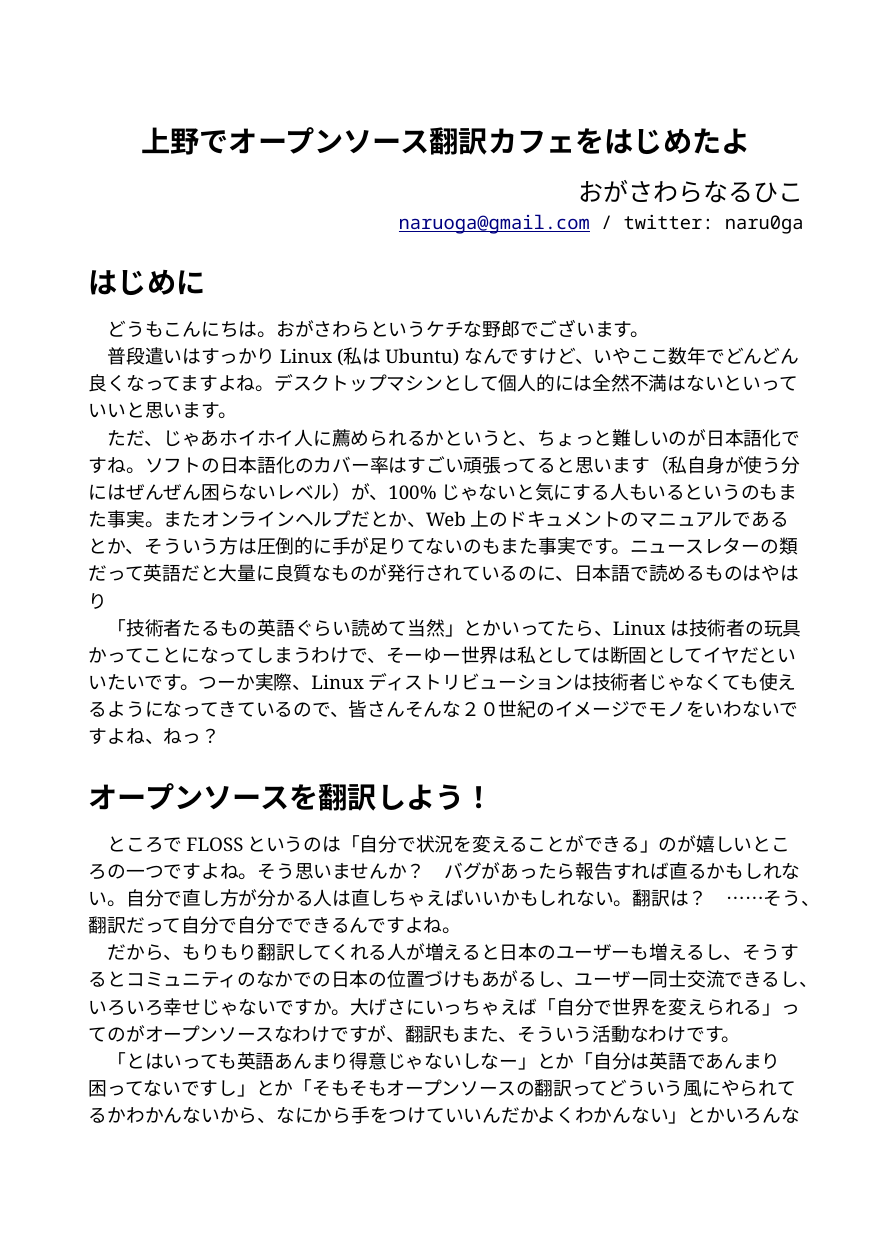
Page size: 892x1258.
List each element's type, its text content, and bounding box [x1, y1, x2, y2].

title 上野でオープンソース翻訳カフェをはじめたよ [88, 118, 803, 160]
text ただ、じゃあホイホイ人に薦められるかというと、ちょっと難しいのが日本語化ですね。ソフトの日本語化のカバー率はすごい頑張ってると思います（私自身が使う分にはぜんぜん困らないレベル）が、100% じゃないと気にする人もいるというのもまた事実。またオンラインヘルプだとか、Web 上のドキュメントのマニュアルであるとか、そういう方は圧倒的に手が足りてないのもまた事実です。ニュースレターの類だって英語だと大量に良質なものが発行されているのに、日本語で読めるものはやはり [88, 423, 803, 613]
text だから、もりもり翻訳してくれる人が増えると日本のユーザーも増えるし、そうするとコミュニティのなかでの日本の位置づけもあがるし、ユーザー同士交流できるし、いろいろ幸せじゃないですか。大げさにいっちゃえば「自分で世界を変えられる」ってのがオープンソースなわけですが、翻訳もまた、そういう活動なわけです。 [88, 938, 803, 1047]
text 「とはいっても英語あんまり得意じゃないしなー」とか「自分は英語であんまり困ってないですし」とか「そもそもオープンソースの翻訳ってどういう風にやられてるかわかんないから、なにから手をつけていいんだかよくわかんない」とかいろんな [88, 1047, 803, 1128]
text ところでFLOSSというのは「自分で状況を変えることができる」のが嬉しいところの一つですよね。そう思いませんか？ バグがあったら報告すれば直るかもしれない。自分で直し方が分かる人は直しちゃえばいいかもしれない。翻訳は？ ……そう、翻訳だって自分で自分でできるんですよね。 [88, 829, 803, 938]
text 「技術者たるもの英語ぐらい読めて当然」とかいってたら、Linux は技術者の玩具かってことになってしまうわけで、そーゆー世界は私としては断固としてイヤだといいたいです。つーか実際、Linux ディストリビューションは技術者じゃなくても使えるようになってきているので、皆さんそんな２０世紀のイメージでモノをいわないですよね、ねっ？ [88, 613, 803, 749]
subtitle はじめに [88, 259, 803, 302]
subtitle オープンソースを翻訳しよう！ [88, 774, 803, 817]
text naruoga@gmail.com / twitter: naru0ga [88, 209, 803, 234]
text 普段遣いはすっかり Linux (私は Ubuntu) なんですけど、いやここ数年でどんどん良くなってますよね。デスクトップマシンとして個人的には全然不満はないといっていいと思います。 [88, 342, 803, 423]
text おがさわらなるひこ [88, 173, 803, 209]
text どうもこんにちは。おがさわらというケチな野郎でございます。 [88, 314, 803, 342]
